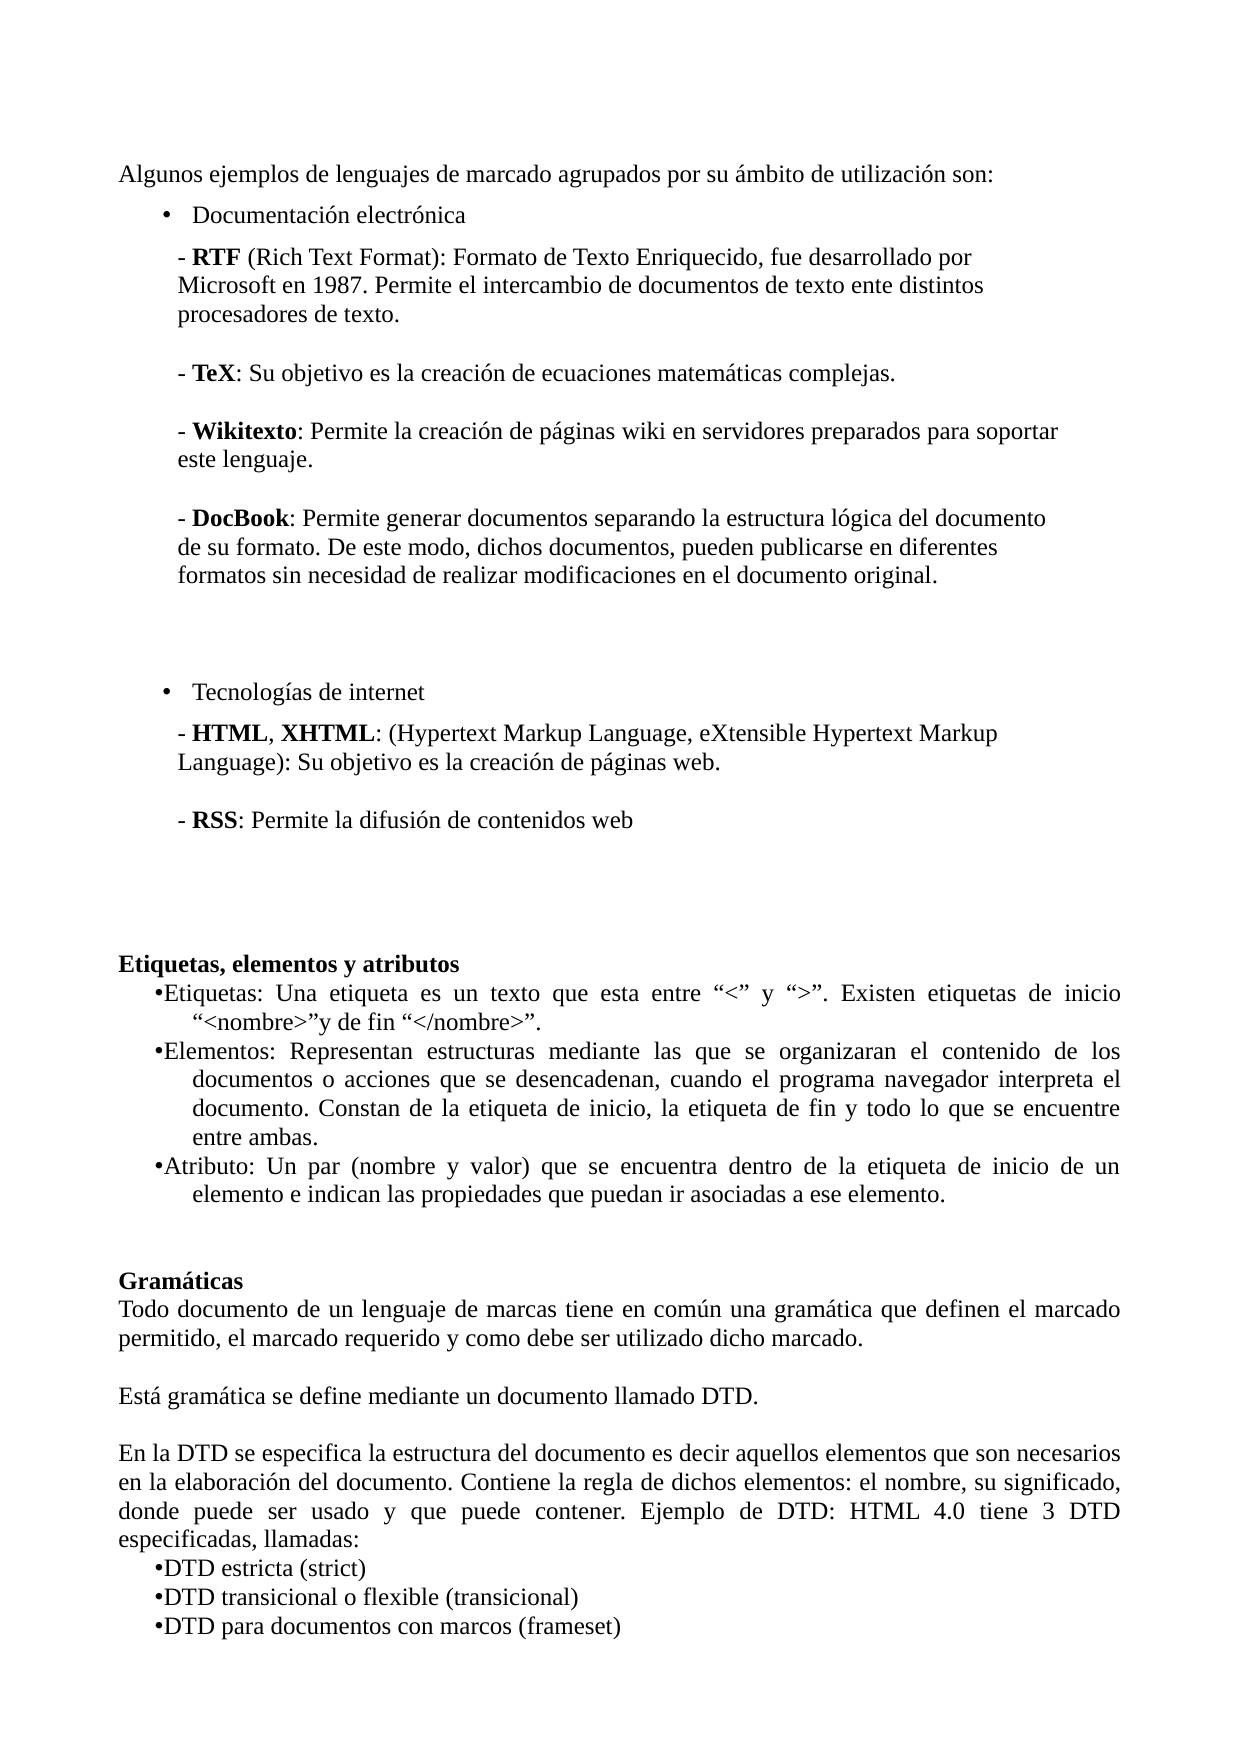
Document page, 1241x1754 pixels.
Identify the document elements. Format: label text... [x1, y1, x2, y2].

text - RTF (Rich Text Format): Formato de Texto Enriquecido, fue desarrollado por Microsoft en 1987. Permite el intercambio de documentos de texto ente distintos procesadores de texto. [177, 242, 1063, 328]
text - DocBook: Permite generar documentos separando la estructura lógica del documento de su formato. De este modo, dichos documentos, pueden publicarse en diferentes formatos sin necesidad de realizar modificaciones en el documento original. [177, 503, 1063, 589]
text - RSS: Permite la difusión de contenidos web [177, 805, 1063, 834]
list Atributo: Un par (nombre y valor) que se encuentra dentro de la etiqueta de inicio de un elemento e indican las propiedades que puedan ir asociadas a ese elemento. [154, 1151, 1122, 1208]
list Etiquetas: Una etiqueta es un texto que esta entre “<” y “>”. Existen etiquetas de inicio “<nombre>”y de fin “</nombre>”. [154, 978, 1122, 1036]
list DTD transicional o flexible (transicional) [154, 1582, 1122, 1611]
list Documentación electrónica [162, 201, 1122, 229]
list Elementos: Representan estructuras mediante las que se organizaran el contenido de los documentos o acciones que se desencadenan, cuando el programa navegador interpreta el documento. Constan de la etiqueta de inicio, la etiqueta de fin y todo lo que se encuentre entre ambas. [154, 1036, 1122, 1151]
text - Wikitexto: Permite la creación de páginas wiki en servidores preparados para soportar este lenguaje. [177, 416, 1063, 473]
list Tecnologías de internet [162, 677, 1122, 706]
text Gramáticas [118, 1266, 1122, 1294]
text Etiquetas, elementos y atributos [118, 949, 1122, 978]
list DTD para documentos con marcos (frameset) [154, 1611, 1122, 1639]
text Todo documento de un lenguaje de marcas tiene en común una gramática que definen el marcado permitido, el marcado requerido y como debe ser utilizado dicho marcado. [118, 1294, 1122, 1352]
list DTD estricta (strict) [154, 1553, 1122, 1582]
text - HTML, XHTML: (Hypertext Markup Language, eXtensible Hypertext Markup Language): Su objetivo es la creación de páginas web. [177, 718, 1063, 776]
text Está gramática se define mediante un documento llamado DTD. [118, 1381, 1122, 1409]
text Algunos ejemplos de lenguajes de marcado agrupados por su ámbito de utilización son: [118, 159, 1122, 188]
text En la DTD se especifica la estructura del documento es decir aquellos elementos que son necesarios en la elaboración del documento. Contiene la regla de dichos elementos: el nombre, su significado, donde puede ser usado y que puede contener. Ejemplo de DTD: HTML 4.0 tiene 3 DTD especificadas, llamadas: [118, 1438, 1122, 1553]
text - TeX: Su objetivo es la creación de ecuaciones matemáticas complejas. [177, 358, 1063, 386]
